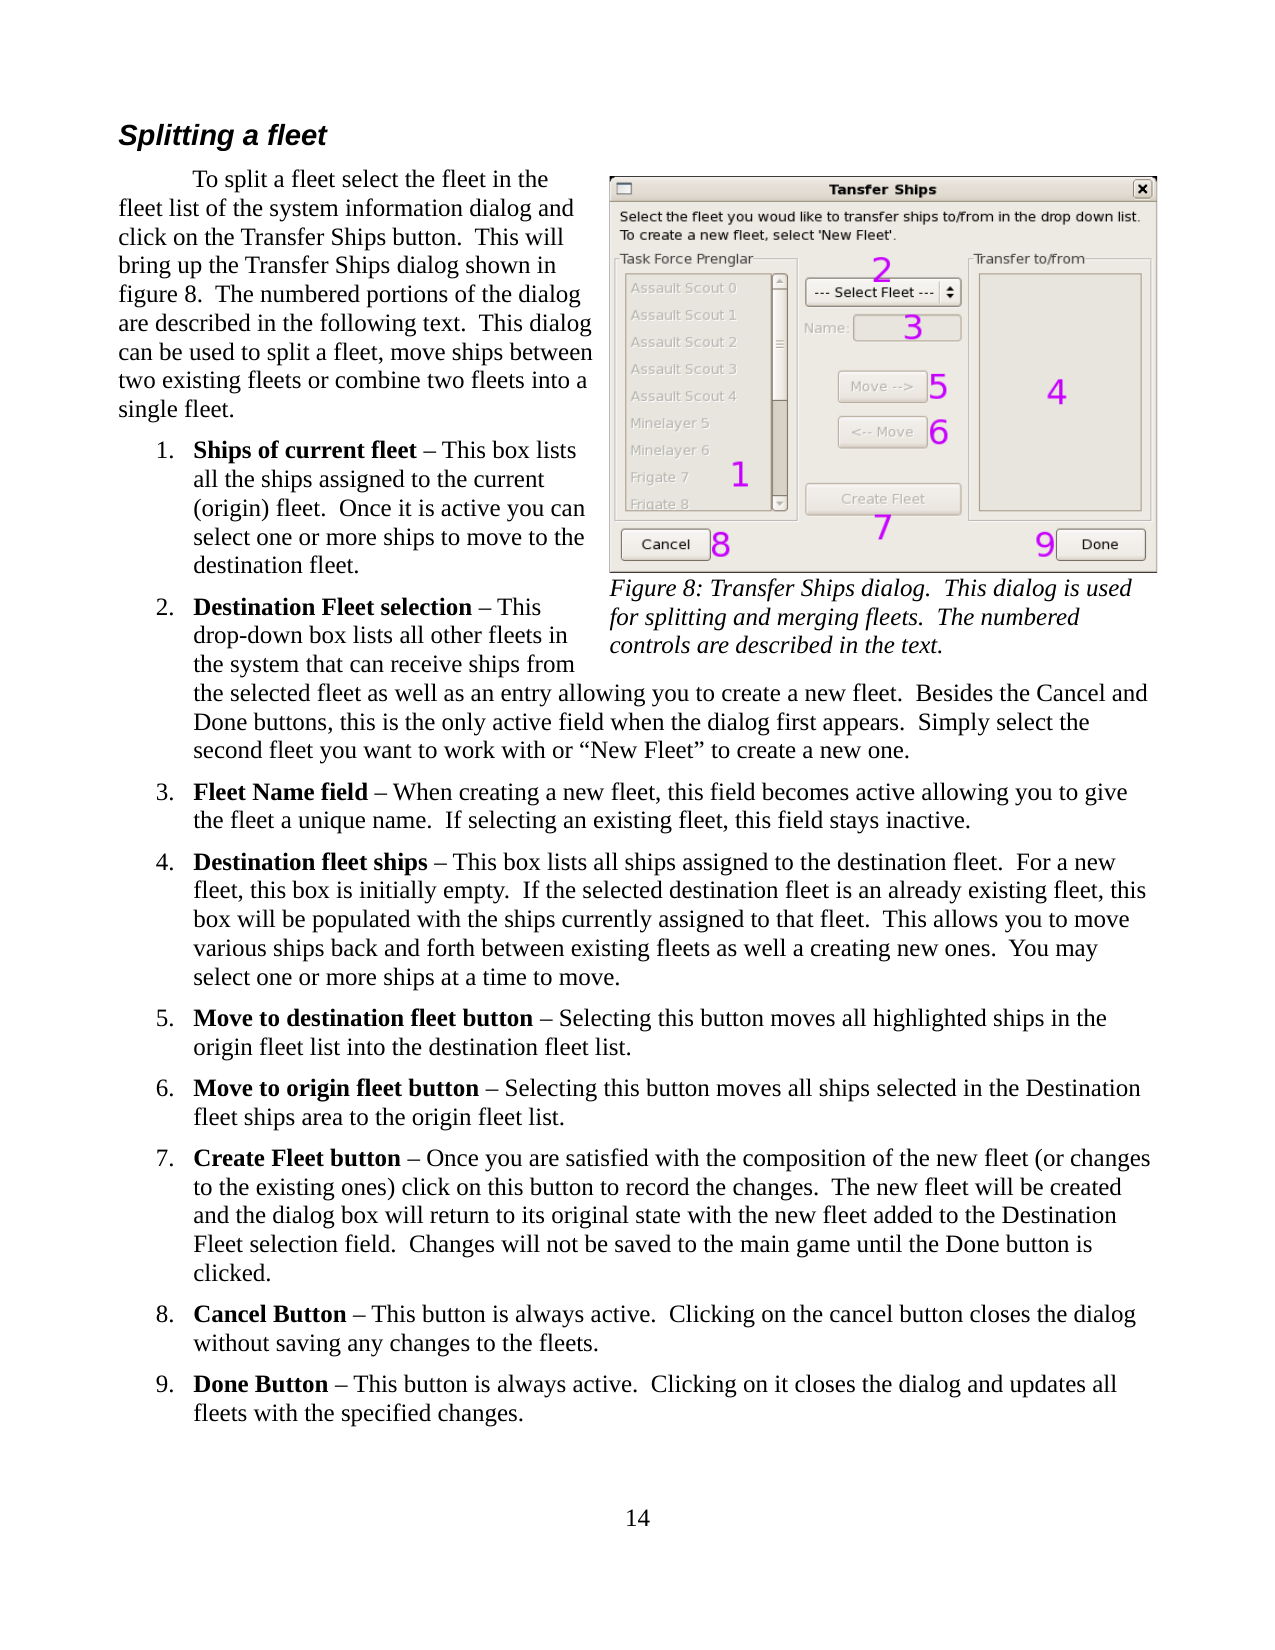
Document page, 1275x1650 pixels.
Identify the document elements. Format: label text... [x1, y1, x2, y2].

list Move to origin fleet button – Selecting this button moves all ships selected in the Destination fleet ships area to the origin fleet list. [156, 1073, 1157, 1130]
list Ships of current fleet – This box lists all the ships assigned to the current (origin) fleet. Once it is active you can select one or more ships to move to the destination fleet. [156, 435, 609, 579]
text Figure 8: Transfer Ships dialog. This dialog is used for splitting and merging fleets. The numbered controls are described in the text. [609, 573, 1157, 659]
list Done Button – This button is always active. Clicking on it closes the dialog and updates all fleets with the specified changes. [156, 1369, 1157, 1427]
picture [609, 176, 1158, 573]
list Fleet Name field – When creating a new fleet, this field becomes active allowing you to give the fleet a unique name. If selecting an existing fleet, this field stays inactive. [156, 777, 1157, 834]
list Create Fleet button – Once you are satisfied with the composition of the new fleet (or changes to the existing ones) click on this button to record the changes. The new fleet will be created and the dialog box will return to its original state with the new fleet added to the Destination Fleet selection field. Changes will not be saved to the main game until the Done button is clicked. [156, 1143, 1157, 1287]
list Destination fleet ships – This box lists all ships assigned to the destination fleet. For a new fleet, this box is initially empty. If the selected destination fleet is an already existing fleet, this box will be populated with the ships currently assigned to that fleet. This allows you to move various ships back and forth between existing fleets as well a creating new ones. You may select one or more ships at a time to move. [156, 847, 1157, 990]
text To split a fleet select the fleet in the fleet list of the system information dialog and click on the Transfer Ships button. This will bring up the Transfer Ships dialog shown in figure 8. The numbered portions of the dialog are described in the following text. This dialog can be used to split a fleet, move ships between two existing fleets or combine two fleets into a single fleet. [118, 164, 1157, 423]
list Destination Fleet selection – This drop-down box lists all other fleets in the system that can receive ships from the selected fleet as well as an entry allowing you to create a new fleet. Besides the Cancel and Done buttons, this is the only active field when the dialog first appears. Simply select the second fleet you want to work with or “New Fleet” to create a new one. [156, 592, 1157, 764]
list Move to destination fleet button – Selecting this button moves all highlighted ships in the origin fleet list into the destination fleet list. [156, 1003, 1157, 1060]
subtitle Splitting a fleet [118, 118, 1157, 152]
list Cancel Button – This button is always active. Clicking on the cancel button closes the dialog without saving any changes to the fleets. [156, 1299, 1157, 1357]
